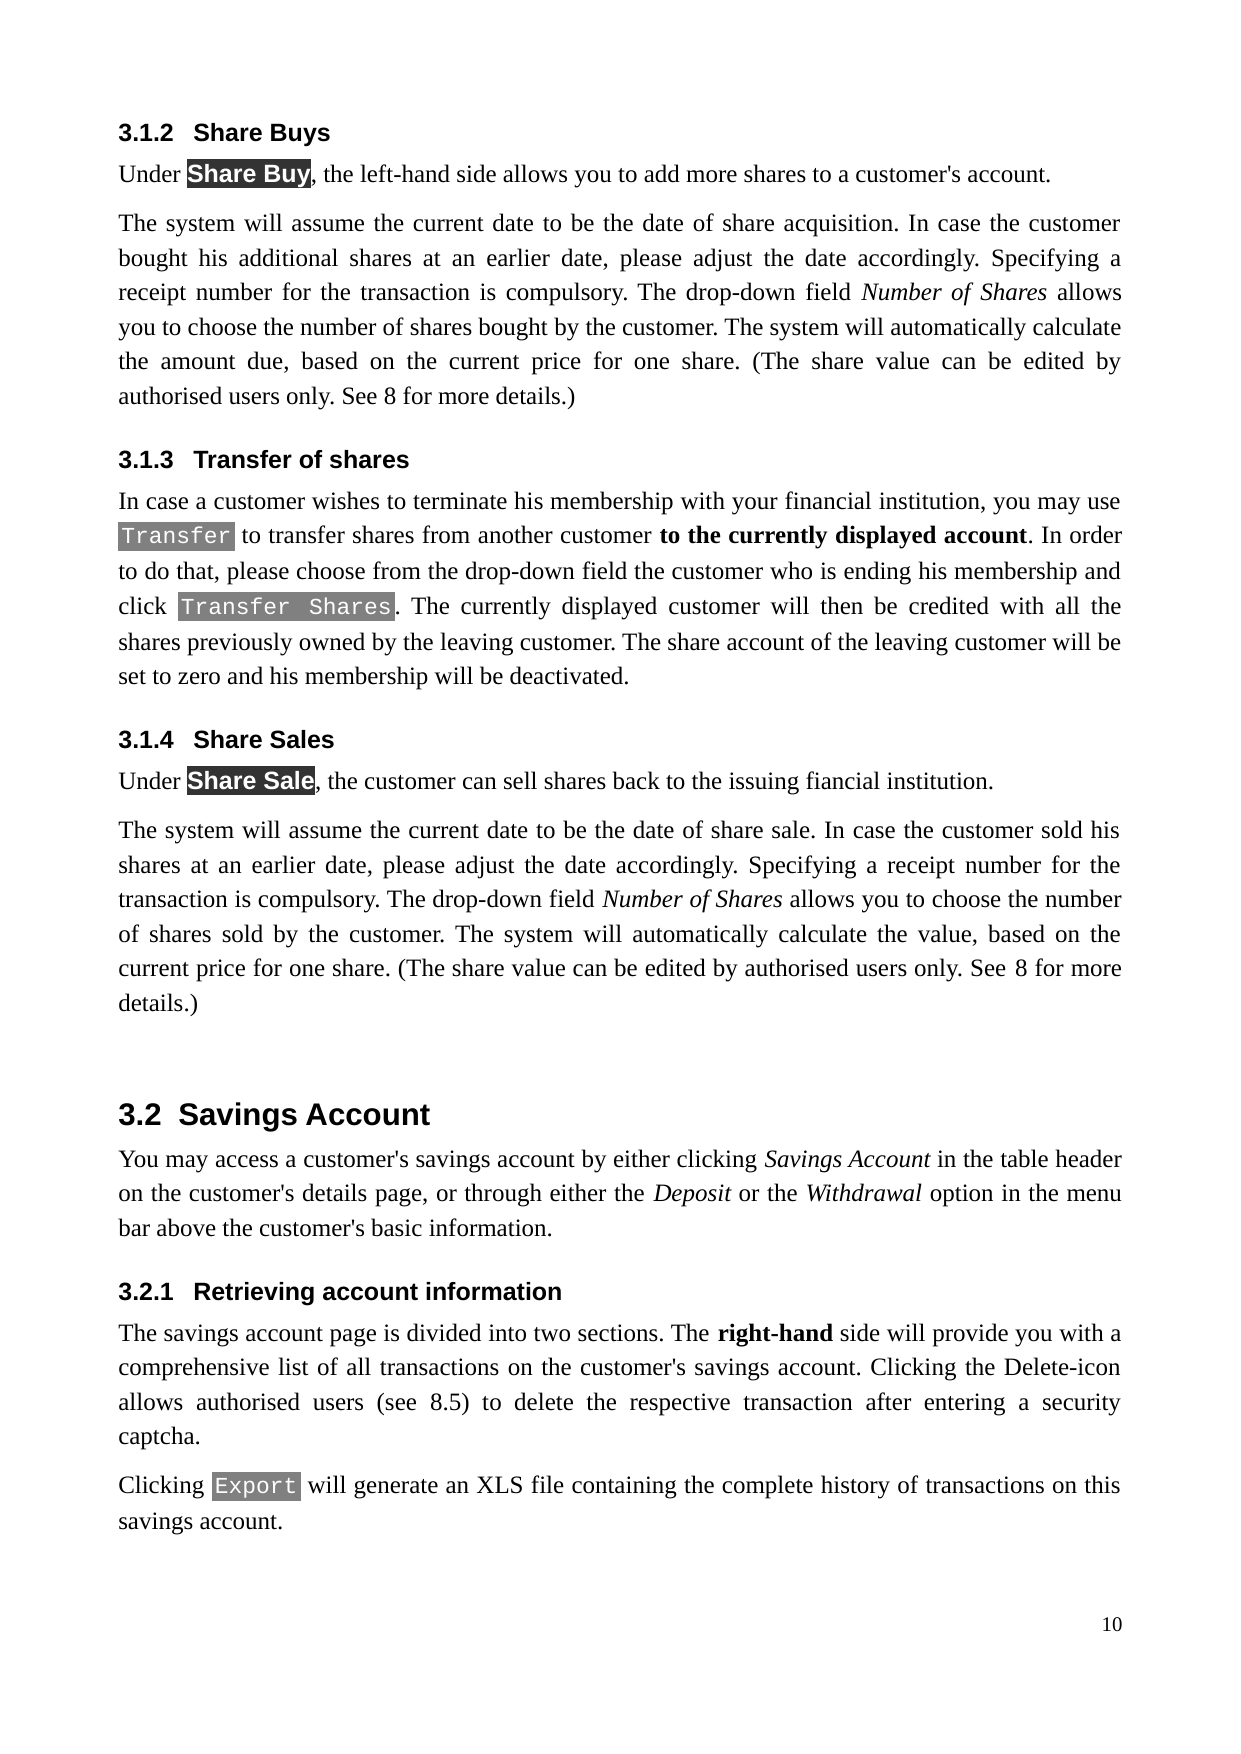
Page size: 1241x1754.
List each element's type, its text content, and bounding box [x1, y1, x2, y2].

text Under Share Sale, the customer can sell shares back to the issuing fiancial institution. [118, 766, 187, 795]
text Under Share Buy, the left-hand side allows you to add more shares to a customer's account. [311, 159, 1122, 188]
text The savings account page is divided into two sections. The right-hand side will provide you with a comprehensive list of all transactions on the customer's savings account. Clicking the Delete-icon allows authorised users (see 8.5) to delete the respective transaction after entering a security captcha. [118, 1318, 1122, 1450]
text Under Share Sale, the customer can sell shares back to the issuing fiancial institution. [315, 766, 1122, 795]
text Clicking Export will generate an XLS file containing the complete history of transactions on this savings account. [118, 1470, 1122, 1535]
text The system will assume the current date to be the date of share sale. In case the customer sold his shares at an earlier date, please adjust the date accordingly. Specifying a receipt number for the transaction is compulsory. The drop-down field Number of Shares allows you to choose the number of shares sold by the customer. The system will automatically calculate the value, based on the current price for one share. (The share value can be edited by authorised users only. See 8 for more details.) [118, 815, 1122, 1016]
text You may access a customer's savings account by either clicking Savings Account in the table header on the customer's details page, or through either the Deposit or the Withdrawal option in the menu bar above the customer's basic information. [118, 1144, 1122, 1242]
text In case a customer wishes to terminate his membership with your financial institution, you may use Transfer to transfer shares from another customer to the currently displayed account. In order to do that, please choose from the drop-down field the customer who is ending his membership and click Transfer Shares. The currently displayed customer will then be credited with all the shares previously owned by the leaving customer. The share account of the leaving customer will be set to zero and his membership will be deactivated. [118, 486, 1122, 690]
text The system will assume the current date to be the date of share acquisition. In case the customer bought his additional shares at an earlier date, please adjust the date accordingly. Specifying a receipt number for the transaction is compulsory. The drop-down field Number of Shares allows you to choose the number of shares bought by the customer. The system will automatically calculate the amount due, based on the current price for one share. (The share value can be edited by authorised users only. See 8 for more details.) [118, 208, 1122, 410]
subtitle Share Buys [118, 118, 1122, 147]
subtitle Transfer of shares [118, 444, 1122, 473]
subtitle Share Sales [118, 725, 1122, 753]
text Under Share Buy, the left-hand side allows you to add more shares to a customer's account. [118, 159, 187, 188]
subtitle Savings Account [118, 1096, 1122, 1132]
subtitle Retrieving account information [118, 1277, 1122, 1305]
